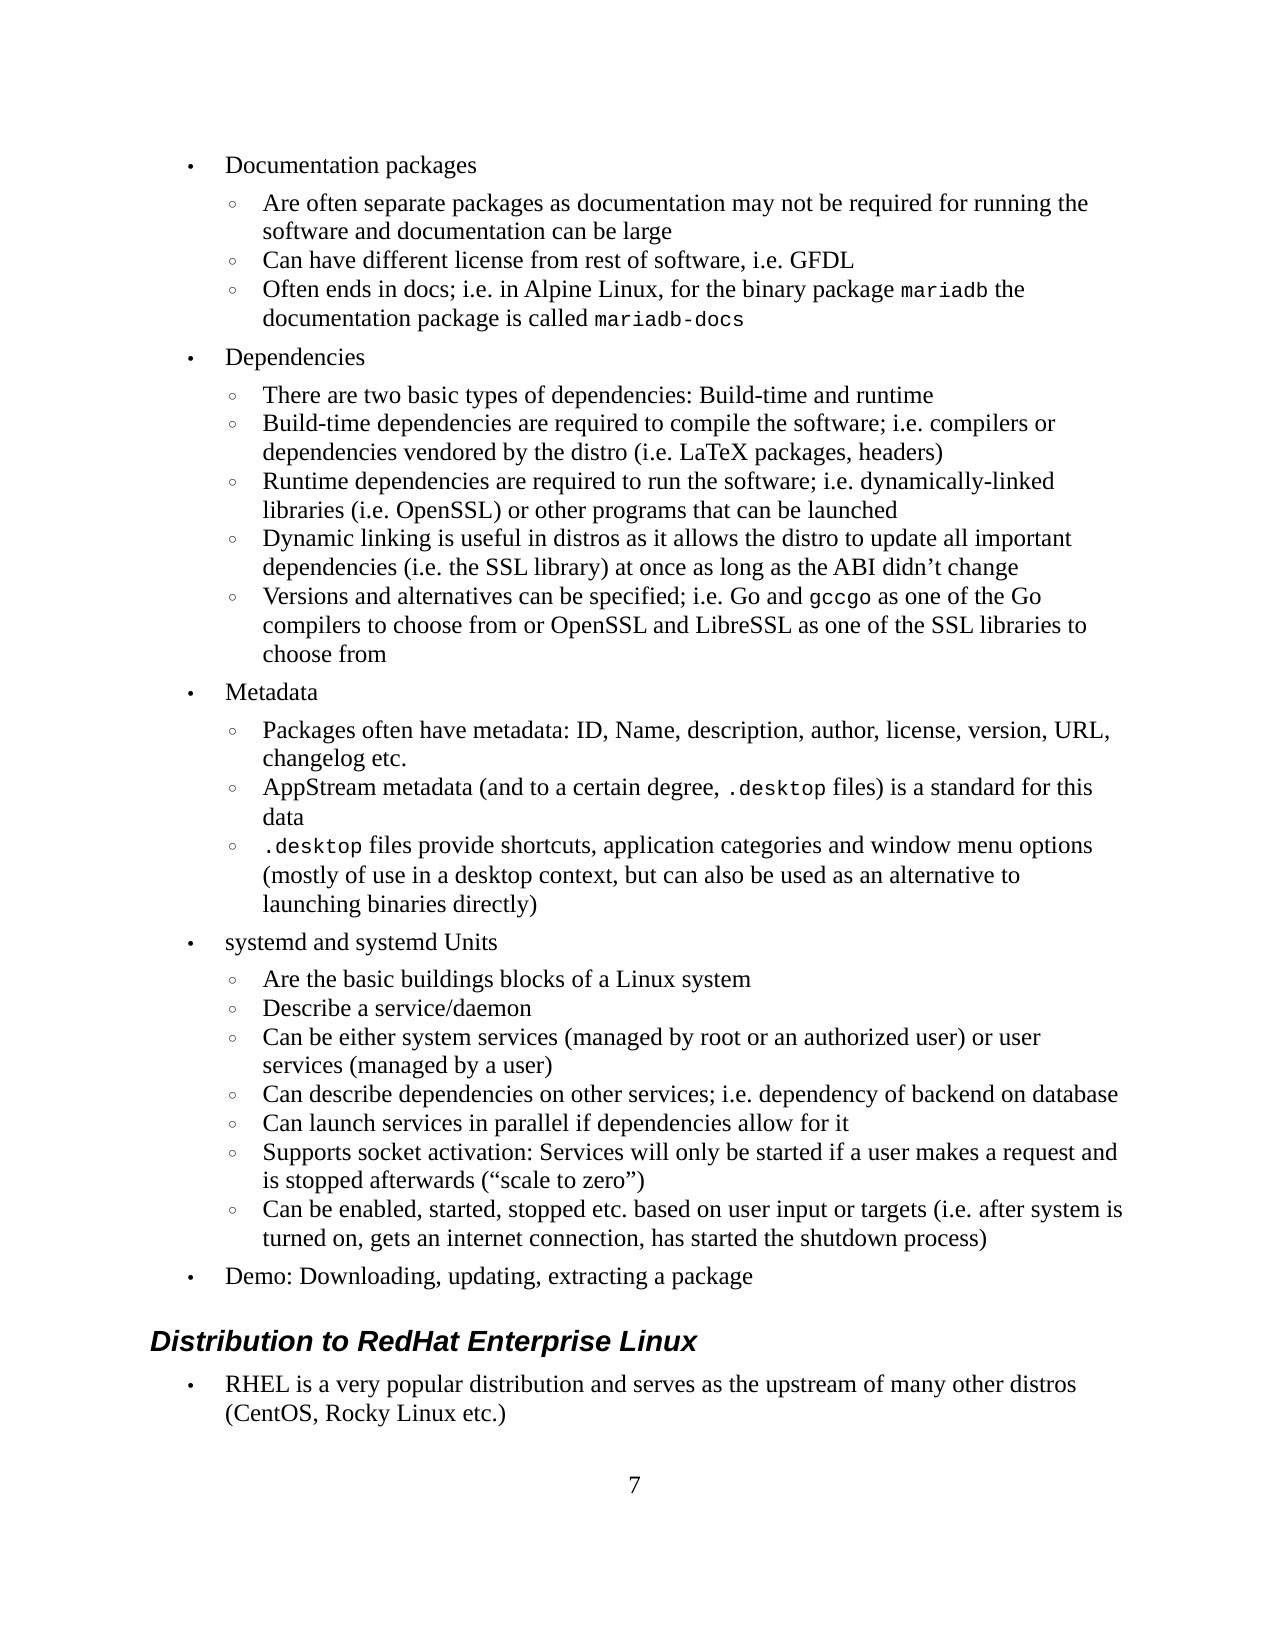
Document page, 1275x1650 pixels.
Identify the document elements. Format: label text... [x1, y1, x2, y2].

list Describe a service/daemon [225, 993, 1125, 1022]
list Dependencies [187, 342, 1125, 371]
list Documentation packages [187, 150, 1125, 179]
list There are two basic types of dependencies: Build-time and runtime [225, 380, 1125, 408]
list Often ends in docs; i.e. in Alpine Linux, for the binary package mariadb the documentation package is called mariadb-docs [225, 274, 1125, 333]
list .desktop files provide shortcuts, application categories and window menu options (mostly of use in a desktop context, but can also be used as an alternative to launching binaries directly) [225, 831, 1125, 918]
list Demo: Downloading, updating, extracting a package [187, 1261, 1125, 1289]
list AppStream metadata (and to a certain degree, .desktop files) is a standard for this data [225, 772, 1125, 831]
list Runtime dependencies are required to run the software; i.e. dynamically-linked libraries (i.e. OpenSSL) or other programs that can be launched [225, 466, 1125, 523]
list Build-time dependencies are required to compile the software; i.e. compilers or dependencies vendored by the distro (i.e. LaTeX packages, headers) [225, 408, 1125, 466]
list Can launch services in parallel if dependencies allow for it [225, 1108, 1125, 1137]
subtitle Distribution to RedHat Enterprise Linux [150, 1323, 1125, 1357]
list Can be either system services (managed by root or an authorized user) or user services (managed by a user) [225, 1022, 1125, 1079]
list Are the basic buildings blocks of a Linux system [225, 964, 1125, 993]
list Dynamic linking is useful in distros as it allows the distro to update all important dependencies (i.e. the SSL library) at once as long as the ABI didn’t change [225, 523, 1125, 581]
list RHEL is a very popular distribution and serves as the upstream of many other distros (CentOS, Rocky Linux etc.) [187, 1369, 1125, 1427]
list Can be enabled, started, stopped etc. based on user input or targets (i.e. after system is turned on, gets an internet connection, has started the shutdown process) [225, 1194, 1125, 1252]
list Can have different license from rest of software, i.e. GFDL [225, 245, 1125, 274]
list Are often separate packages as documentation may not be required for running the software and documentation can be large [225, 188, 1125, 245]
list Metadata [187, 677, 1125, 706]
list Supports socket activation: Services will only be started if a user makes a request and is stopped afterwards (“scale to zero”) [225, 1137, 1125, 1194]
list Can describe dependencies on other services; i.e. dependency of backend on database [225, 1079, 1125, 1108]
list Versions and alternatives can be specified; i.e. Go and gccgo as one of the Go compilers to choose from or OpenSSL and LibreSSL as one of the SSL libraries to choose from [225, 581, 1125, 668]
list Packages often have metadata: ID, Name, description, author, license, version, URL, changelog etc. [225, 715, 1125, 772]
list systemd and systemd Units [187, 927, 1125, 955]
